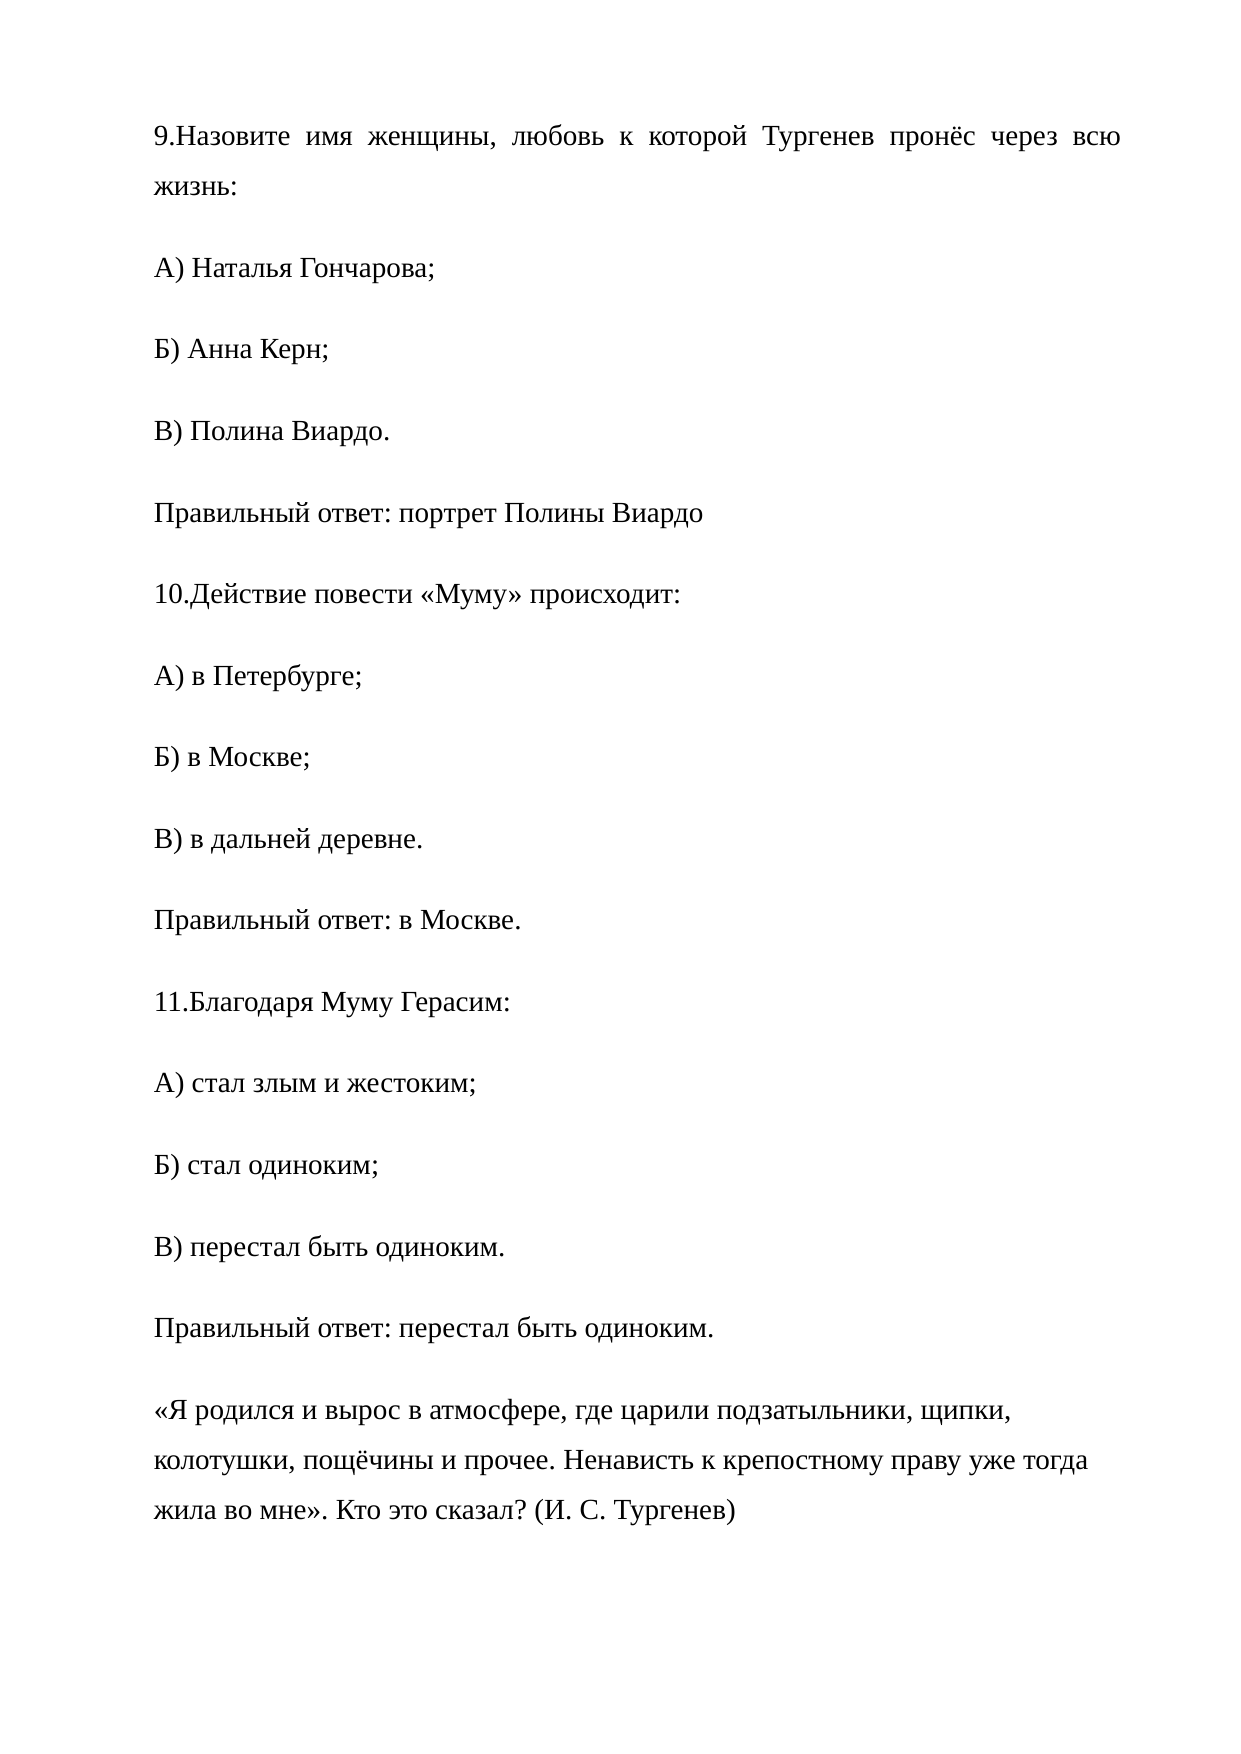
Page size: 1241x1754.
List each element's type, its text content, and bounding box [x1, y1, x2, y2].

text Б) в Москве; [153, 739, 1122, 773]
text 10.Действие повести «Муму» происходит: [153, 576, 1122, 610]
text В) Полина Виардо. [153, 413, 1122, 447]
text Правильный ответ: портрет Полины Виардо [153, 495, 1122, 528]
text В) в дальней деревне. [153, 821, 1122, 854]
text А) в Петербурге; [153, 658, 1122, 691]
text А) стал злым и жестоким; [153, 1066, 1122, 1099]
text 9.Назовите имя женщины, любовь к которой Тургенев пронёс через всю жизнь: [153, 118, 1122, 202]
text А) Наталья Гончарова; [153, 250, 1122, 283]
text Б) Анна Керн; [153, 332, 1122, 365]
text «Я родился и вырос в атмосфере, где царили подзатыльники, щипки, колотушки, пощёчины и прочее. Ненависть к крепостному праву уже тогда жила во мне». Кто это сказал? (И. С. Тургенев) [153, 1392, 1122, 1526]
text Правильный ответ: перестал быть одиноким. [153, 1310, 1122, 1344]
text В) перестал быть одиноким. [153, 1229, 1122, 1262]
text Б) стал одиноким; [153, 1147, 1122, 1181]
text 11.Благодаря Муму Герасим: [153, 984, 1122, 1018]
text Правильный ответ: в Москве. [153, 902, 1122, 936]
